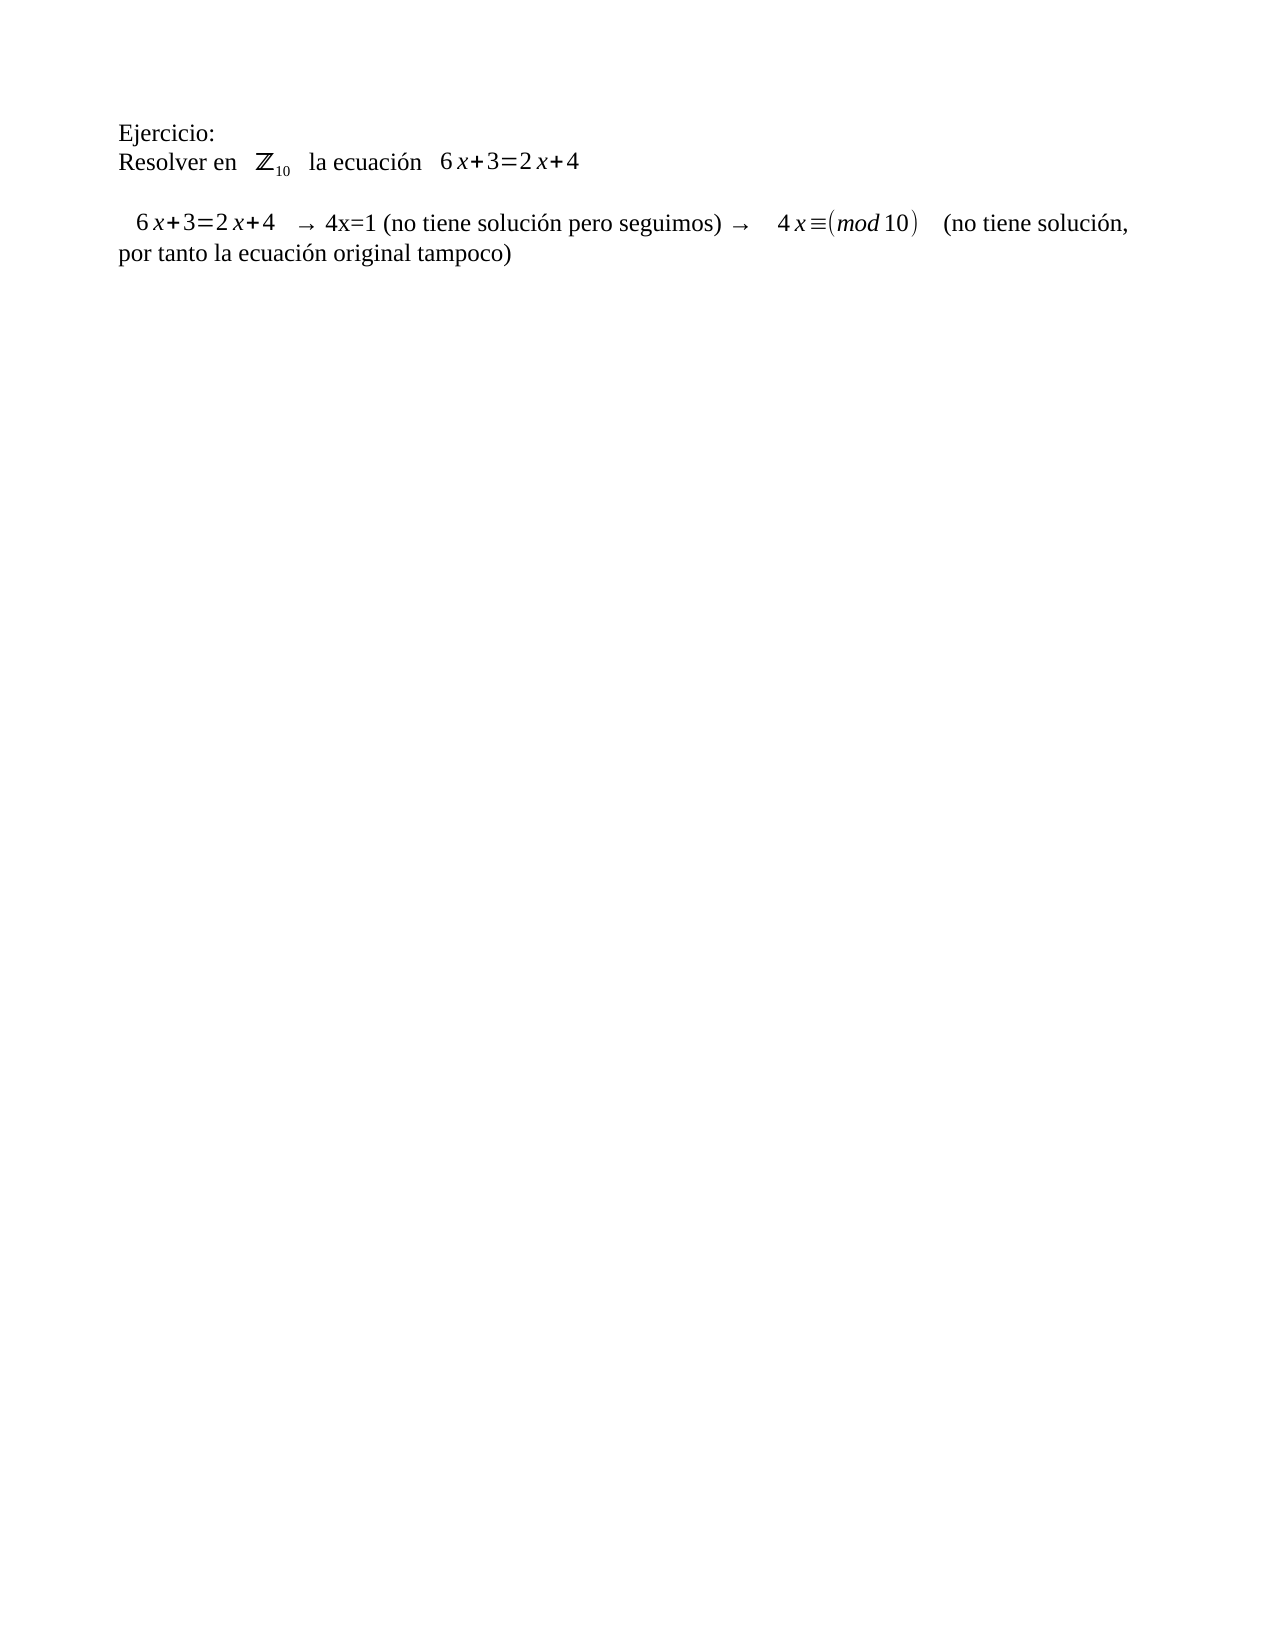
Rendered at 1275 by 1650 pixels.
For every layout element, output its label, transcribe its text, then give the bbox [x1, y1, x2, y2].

text Ejercicio: [118, 118, 1157, 147]
text Resolver enla ecuación [118, 147, 1157, 179]
text → 4x=1 (no tiene solución pero seguimos) → (no tiene solución, por tanto la ecuación original tampoco) [118, 208, 1157, 267]
